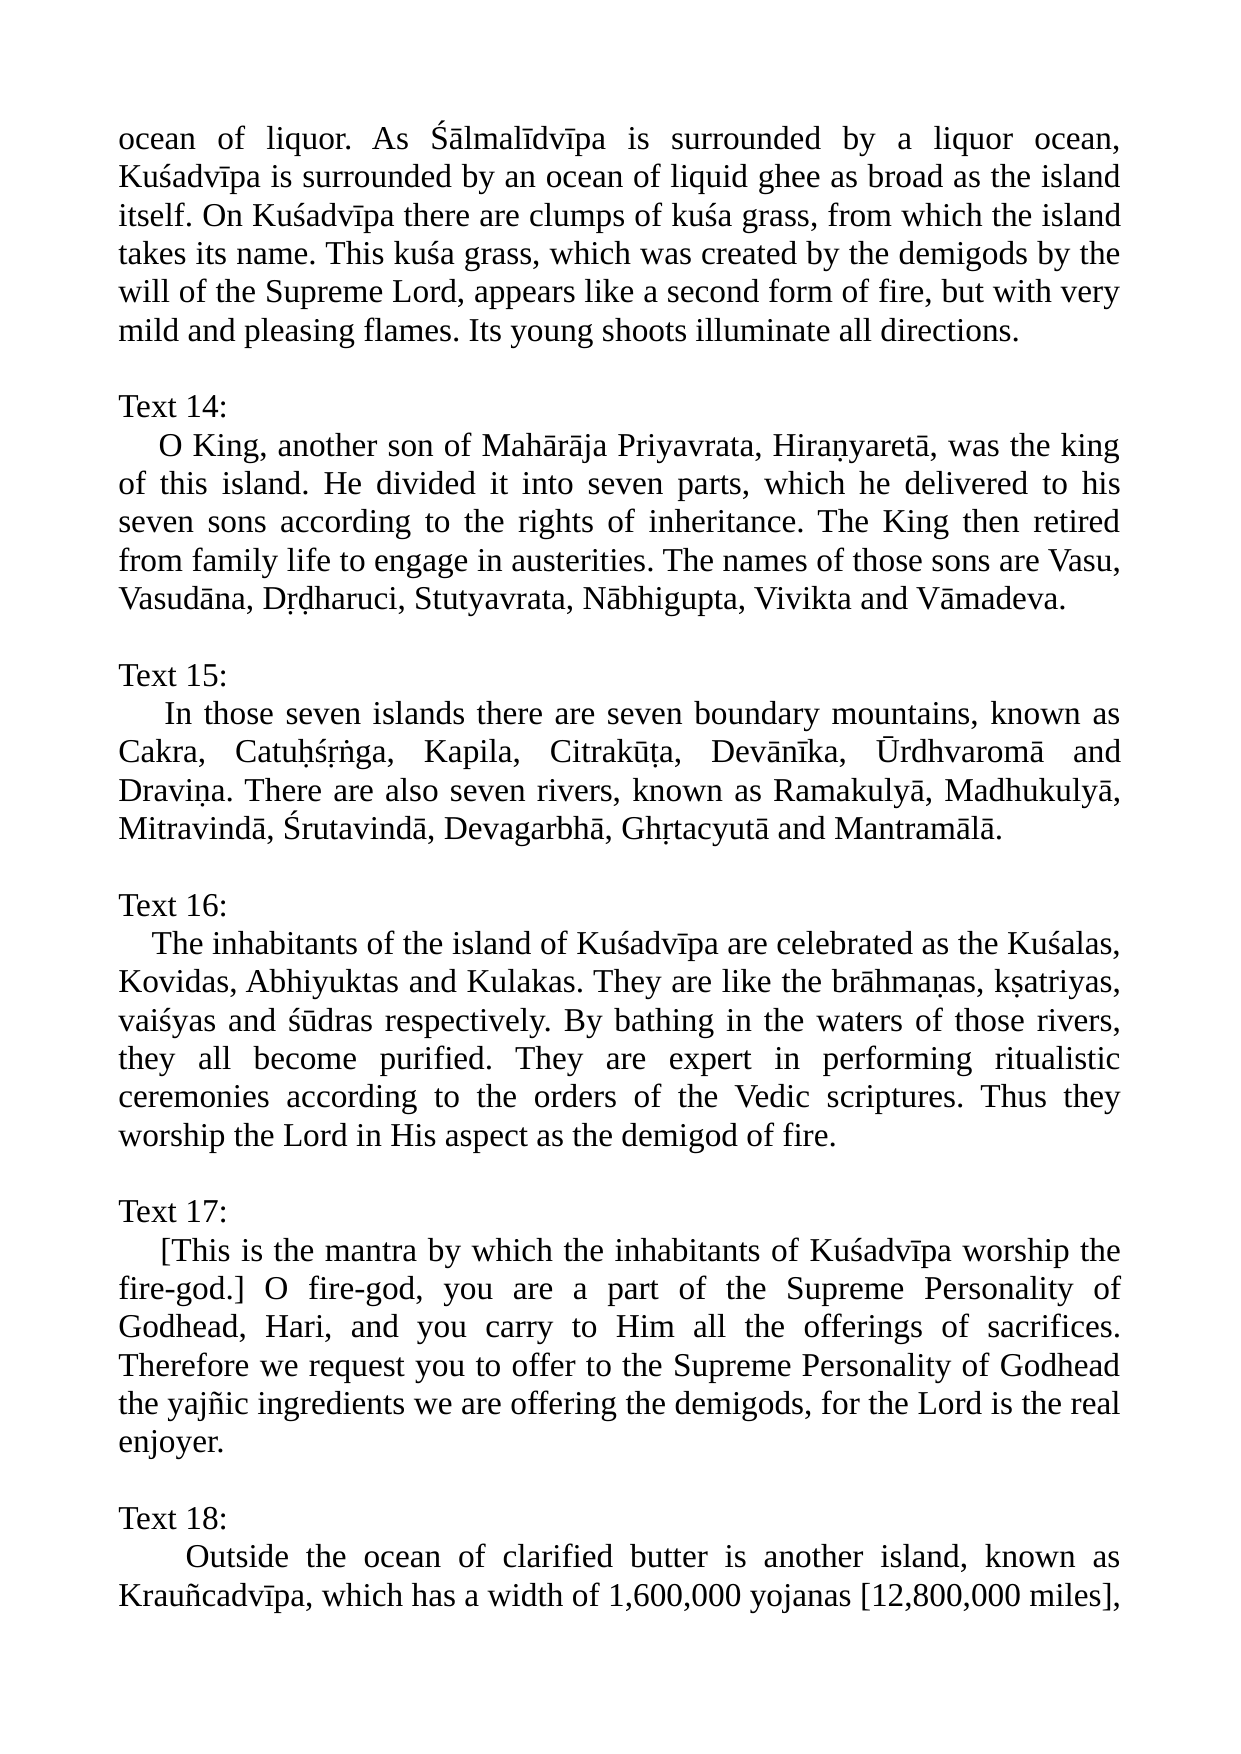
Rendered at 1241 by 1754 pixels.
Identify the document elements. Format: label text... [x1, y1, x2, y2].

text O King, another son of Mahārāja Priyavrata, Hiraṇyaretā, was the king of this island. He divided it into seven parts, which he delivered to his seven sons according to the rights of inheritance. The King then retired from family life to engage in austerities. The names of those sons are Vasu, Vasudāna, Dṛḍharuci, Stutyavrata, Nābhigupta, Vivikta and Vāmadeva. [118, 425, 1122, 616]
text In those seven islands there are seven boundary mountains, known as Cakra, Catuḥśṛṅga, Kapila, Citrakūṭa, Devānīka, Ūrdhvaromā and Draviṇa. There are also seven rivers, known as Ramakulyā, Madhukulyā, Mitravindā, Śrutavindā, Devagarbhā, Ghṛtacyutā and Mantramālā. [118, 693, 1122, 846]
text ocean of liquor. As Śālmalīdvīpa is surrounded by a liquor ocean, Kuśadvīpa is surrounded by an ocean of liquid ghee as broad as the island itself. On Kuśadvīpa there are clumps of kuśa grass, from which the island takes its name. This kuśa grass, which was created by the demigods by the will of the Supreme Lord, appears like a second form of fire, but with very mild and pleasing flames. Its young shoots illuminate all directions. [118, 118, 1122, 348]
text Text 18: [118, 1498, 1122, 1536]
text Text 15: [118, 655, 1122, 693]
text Outside the ocean of clarified butter is another island, known as Krauñcadvīpa, which has a width of 1,600,000 yojanas [12,800,000 miles], [118, 1536, 1122, 1613]
text The inhabitants of the island of Kuśadvīpa are celebrated as the Kuśalas, Kovidas, Abhiyuktas and Kulakas. They are like the brāhmaṇas, kṣatriyas, vaiśyas and śūdras respectively. By bathing in the waters of those rivers, they all become purified. They are expert in performing ritualistic ceremonies according to the orders of the Vedic scriptures. Thus they worship the Lord in His aspect as the demigod of fire. [118, 923, 1122, 1153]
text Text 17: [118, 1191, 1122, 1230]
text Text 16: [118, 885, 1122, 923]
text Text 14: [118, 386, 1122, 425]
text [This is the mantra by which the inhabitants of Kuśadvīpa worship the fire-god.] O fire-god, you are a part of the Supreme Personality of Godhead, Hari, and you carry to Him all the offerings of sacrifices. Therefore we request you to offer to the Supreme Personality of Godhead the yajñic ingredients we are offering the demigods, for the Lord is the real enjoyer. [118, 1230, 1122, 1460]
